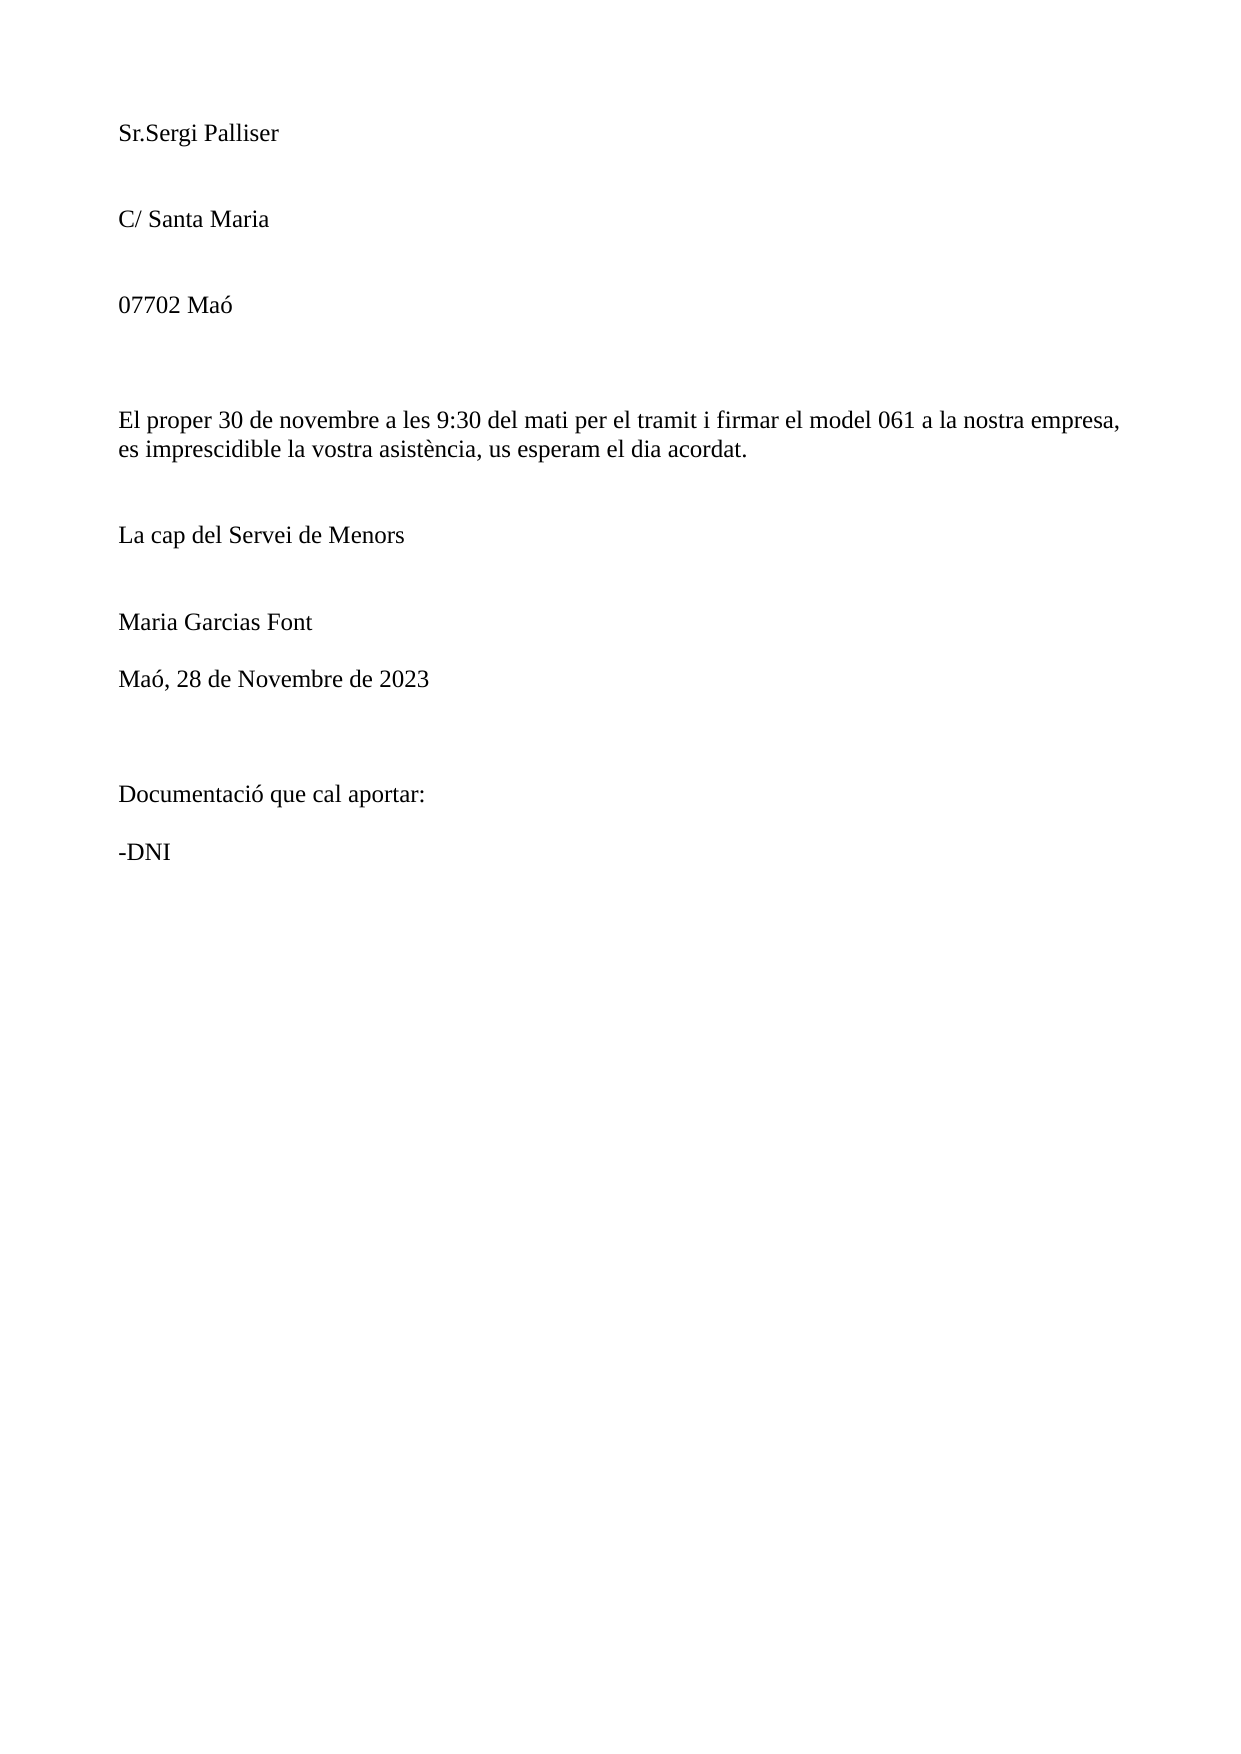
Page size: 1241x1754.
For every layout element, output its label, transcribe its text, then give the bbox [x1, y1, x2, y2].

text Sr.Sergi Palliser [118, 118, 1122, 147]
text C/ Santa Maria [118, 204, 1122, 233]
text 07702 Maó [118, 291, 1122, 319]
text La cap del Servei de Menors [118, 521, 1122, 549]
text Documentació que cal aportar: [118, 779, 1122, 808]
text -DNI [118, 837, 1122, 866]
text Maria Garcias Font [118, 607, 1122, 636]
text El proper 30 de novembre a les 9:30 del mati per el tramit i firmar el model 061 a la nostra empresa, es imprescidible la vostra asistència, us esperam el dia acordat. [118, 406, 1122, 463]
text Maó, 28 de Novembre de 2023 [118, 664, 1122, 693]
